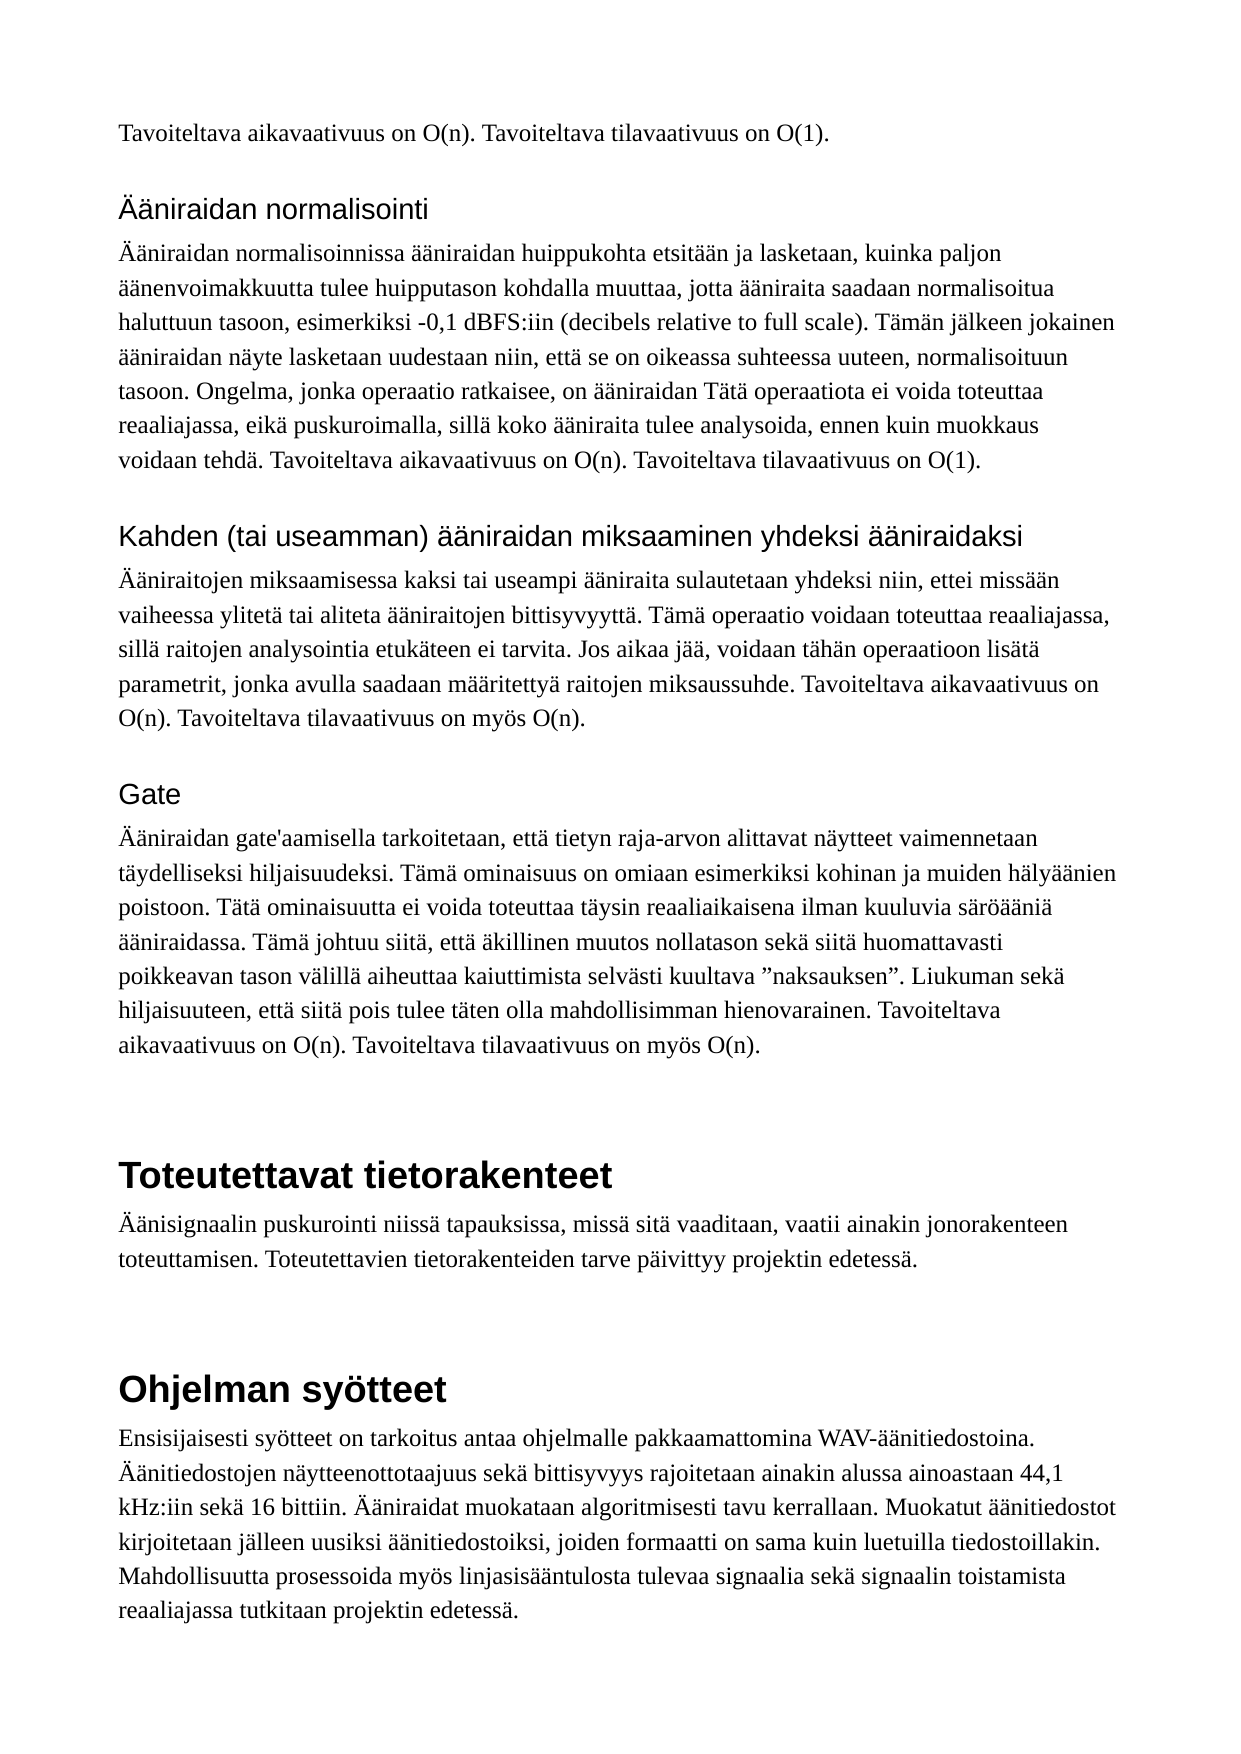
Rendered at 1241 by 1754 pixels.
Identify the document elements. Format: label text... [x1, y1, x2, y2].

text Ääniraitojen miksaamisessa kaksi tai useampi ääniraita sulautetaan yhdeksi niin, ettei missään vaiheessa ylitetä tai aliteta ääniraitojen bittisyvyyttä. Tämä operaatio voidaan toteuttaa reaaliajassa, sillä raitojen analysointia etukäteen ei tarvita. Jos aikaa jää, voidaan tähän operaatioon lisätä parametrit, jonka avulla saadaan määritettyä raitojen miksaussuhde. Tavoiteltava aikavaativuus on O(n). Tavoiteltava tilavaativuus on myös O(n). [118, 565, 1122, 732]
subtitle Gate [118, 777, 1122, 811]
subtitle Ohjelman syötteet [118, 1367, 1122, 1411]
text Äänisignaalin puskurointi niissä tapauksissa, missä sitä vaaditaan, vaatii ainakin jonorakenteen toteuttamisen. Toteutettavien tietorakenteiden tarve päivittyy projektin edetessä. [118, 1209, 1122, 1273]
text Ääniraidan gate'aamisella tarkoitetaan, että tietyn raja-arvon alittavat näytteet vaimennetaan täydelliseksi hiljaisuudeksi. Tämä ominaisuus on omiaan esimerkiksi kohinan ja muiden hälyäänien poistoon. Tätä ominaisuutta ei voida toteuttaa täysin reaaliaikaisena ilman kuuluvia säröääniä ääniraidassa. Tämä johtuu siitä, että äkillinen muutos nollatason sekä siitä huomattavasti poikkeavan tason välillä aiheuttaa kaiuttimista selvästi kuultava ”naksauksen”. Liukuman sekä hiljaisuuteen, että siitä pois tulee täten olla mahdollisimman hienovarainen. Tavoiteltava aikavaativuus on O(n). Tavoiteltava tilavaativuus on myös O(n). [118, 823, 1122, 1059]
subtitle Kahden (tai useamman) ääniraidan miksaaminen yhdeksi ääniraidaksi [118, 519, 1122, 553]
subtitle Ääniraidan normalisointi [118, 192, 1122, 226]
text Tavoiteltava aikavaativuus on O(n). Tavoiteltava tilavaativuus on O(1). [118, 118, 1122, 147]
text Ensisijaisesti syötteet on tarkoitus antaa ohjelmalle pakkaamattomina WAV-äänitiedostoina. Äänitiedostojen näytteenottotaajuus sekä bittisyvyys rajoitetaan ainakin alussa ainoastaan 44,1 kHz:iin sekä 16 bittiin. Ääniraidat muokataan algoritmisesti tavu kerrallaan. Muokatut äänitiedostot kirjoitetaan jälleen uusiksi äänitiedostoiksi, joiden formaatti on sama kuin luetuilla tiedostoillakin. Mahdollisuutta prosessoida myös linjasisääntulosta tulevaa signaalia sekä signaalin toistamista reaaliajassa tutkitaan projektin edetessä. [118, 1423, 1122, 1624]
text Ääniraidan normalisoinnissa ääniraidan huippukohta etsitään ja lasketaan, kuinka paljon äänenvoimakkuutta tulee huipputason kohdalla muuttaa, jotta ääniraita saadaan normalisoitua haluttuun tasoon, esimerkiksi -0,1 dBFS:iin (decibels relative to full scale). Tämän jälkeen jokainen ääniraidan näyte lasketaan uudestaan niin, että se on oikeassa suhteessa uuteen, normalisoituun tasoon. Ongelma, jonka operaatio ratkaisee, on ääniraidan Tätä operaatiota ei voida toteuttaa reaaliajassa, eikä puskuroimalla, sillä koko ääniraita tulee analysoida, ennen kuin muokkaus voidaan tehdä. Tavoiteltava aikavaativuus on O(n). Tavoiteltava tilavaativuus on O(1). [118, 238, 1122, 474]
subtitle Toteutettavat tietorakenteet [118, 1153, 1122, 1197]
